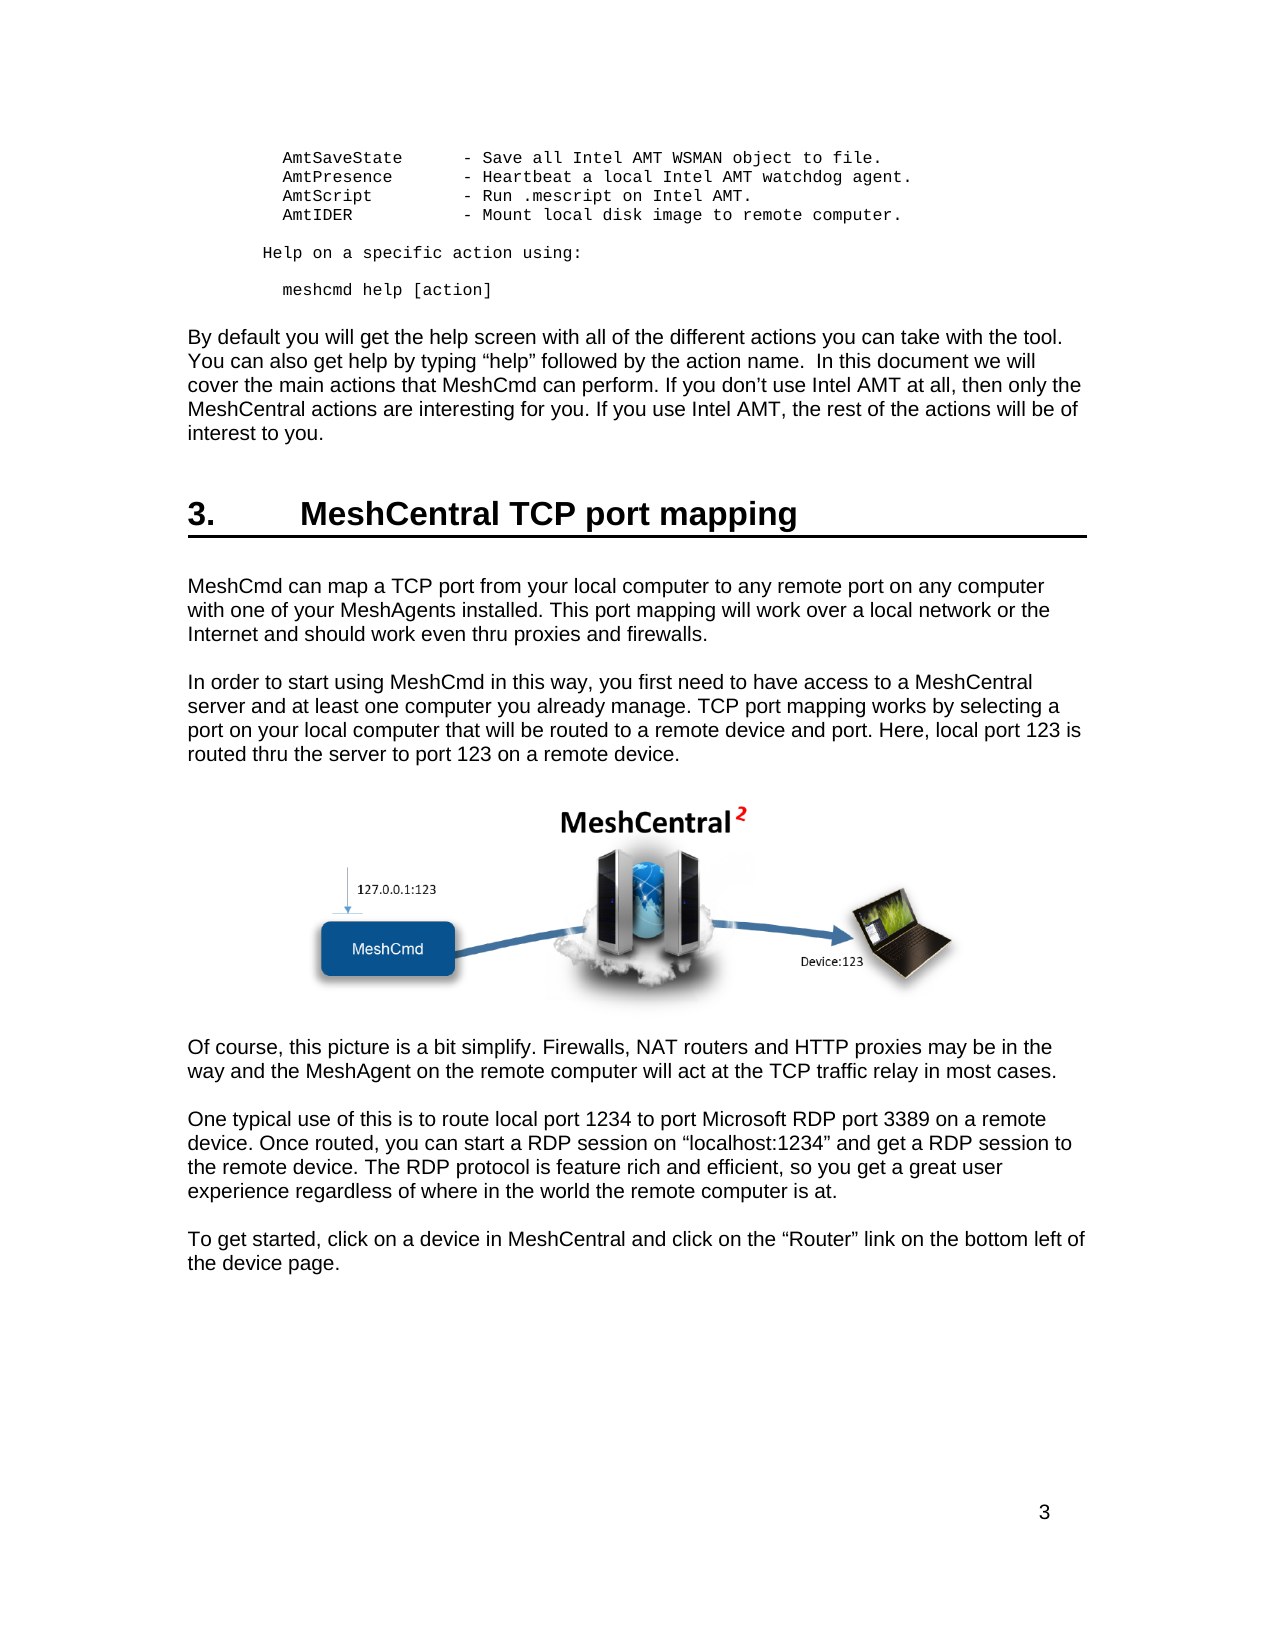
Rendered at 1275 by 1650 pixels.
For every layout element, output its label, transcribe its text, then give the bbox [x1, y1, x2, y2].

text Help on a specific action using: [262, 244, 1087, 263]
text In order to start using MeshCmd in this way, you first need to have access to a MeshCentral server and at least one computer you already manage. TCP port mapping works by selecting a port on your local computer that will be routed to a remote device and port. Here, local port 123 is routed thru the server to port 123 on a remote device. [187, 670, 1087, 766]
text AmtScript - Run .mescript on Intel AMT. [262, 188, 1087, 207]
text AmtPresence - Heartbeat a local Intel AMT watchdog agent. [262, 169, 1087, 188]
text AmtSaveState - Save all Intel AMT WSMAN object to file. [262, 150, 1087, 169]
text meshcmd help [action] [262, 282, 1087, 301]
text By default you will get the help screen with all of the different actions you can take with the tool. You can also get help by typing “help” followed by the action name. In this document we will cover the main actions that MeshCmd can perform. If you don’t use Intel AMT at all, then only the MeshCentral actions are interesting for you. If you use Intel AMT, the rest of the actions will be of interest to you. [187, 325, 1087, 445]
text To get started, click on a device in MeshCentral and click on the “Router” link on the bottom left of the device page. [187, 1226, 1087, 1274]
text Of course, this picture is a bit simplify. Firewalls, NAT routers and HTTP proxies may be in the way and the MeshAgent on the remote computer will act at the TCP traffic relay in most cases. [187, 1035, 1087, 1083]
text MeshCmd can map a TCP port from your local computer to any remote port on any computer with one of your MeshAgents installed. This port mapping will work over a local network or the Internet and should work even thru proxies and firewalls. [187, 574, 1087, 646]
subtitle MeshCentral TCP port mapping [187, 494, 1087, 538]
text AmtIDER - Mount local disk image to remote computer. [262, 207, 1087, 225]
text One typical use of this is to route local port 1234 to port Microsoft RDP port 3389 on a remote device. Once routed, you can start a RDP session on “localhost:1234” and get a RDP session to the remote device. The RDP protocol is feature rich and efficient, so you get a great user experience regardless of where in the world the remote computer is at. [187, 1107, 1087, 1202]
